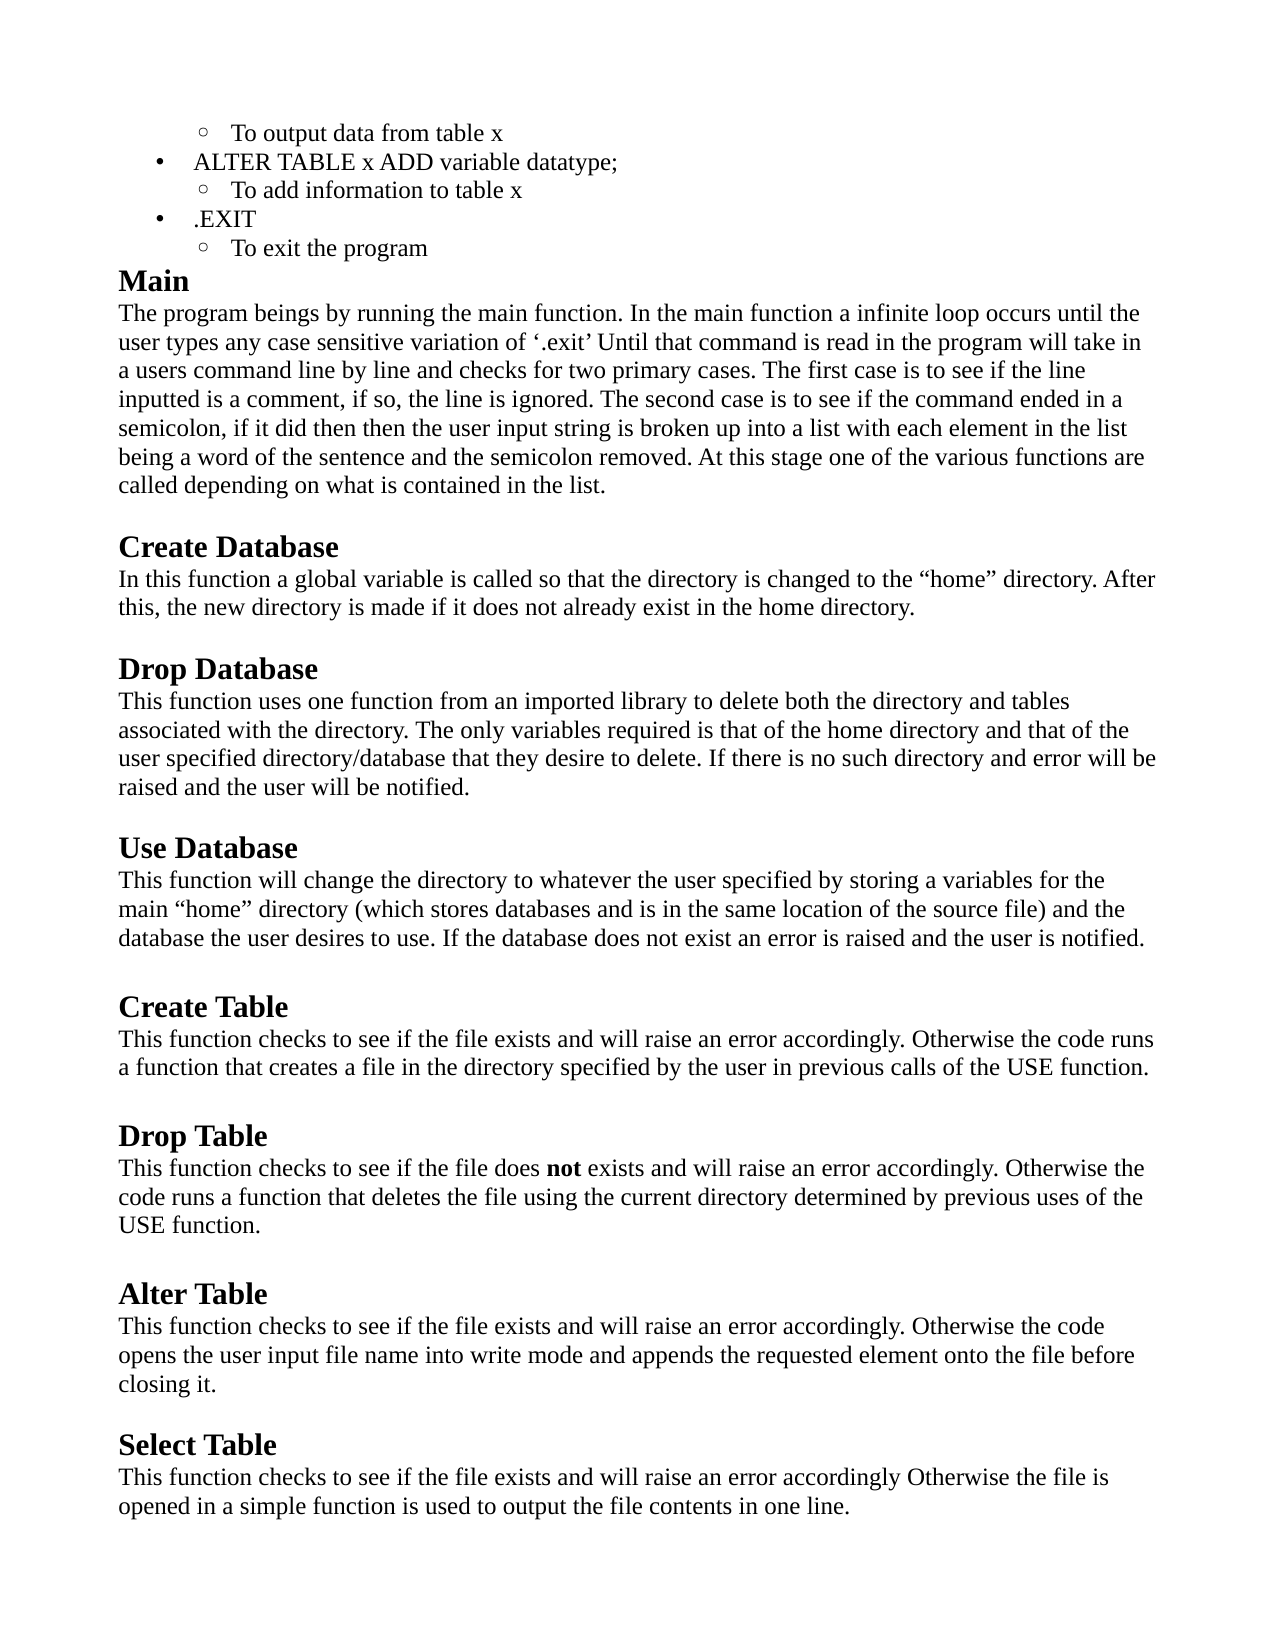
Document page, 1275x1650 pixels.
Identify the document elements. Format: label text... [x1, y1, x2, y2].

text The program beings by running the main function. In the main function a infinite loop occurs until the user types any case sensitive variation of ‘.exit’ Until that command is read in the program will take in a users command line by line and checks for two primary cases. The first case is to see if the line inputted is a comment, if so, the line is ignored. The second case is to see if the command ended in a semicolon, if it did then then the user input string is broken up into a list with each element in the list being a word of the sentence and the semicolon removed. At this stage one of the various functions are called depending on what is contained in the list. [118, 298, 1157, 528]
text Create Table [118, 988, 1157, 1024]
list .EXIT [156, 204, 1157, 233]
text This function will change the directory to whatever the user specified by storing a variables for the main “home” directory (which stores databases and is in the same location of the source file) and the database the user desires to use. If the database does not exist an error is raised and the user is notified. [118, 866, 1157, 952]
text Drop Table [118, 1117, 1157, 1153]
list To exit the program [193, 233, 1157, 262]
list To add information to table x [193, 176, 1157, 204]
list To output data from table x [193, 118, 1157, 147]
text Drop Database [118, 650, 1157, 686]
text This function checks to see if the file exists and will raise an error accordingly. Otherwise the code opens the user input file name into write mode and appends the requested element onto the file before closing it. [118, 1311, 1157, 1397]
text This function uses one function from an imported library to delete both the directory and tables associated with the directory. The only variables required is that of the home directory and that of the user specified directory/database that they desire to delete. If there is no such directory and error will be raised and the user will be notified. [118, 686, 1157, 801]
list ALTER TABLE x ADD variable datatype; [156, 147, 1157, 176]
text Select Table [118, 1426, 1157, 1462]
text Create Database In this function a global variable is called so that the directory is changed to the “home” directory. After this, the new directory is made if it does not already exist in the home directory. [118, 528, 1157, 621]
text This function checks to see if the file exists and will raise an error accordingly. Otherwise the code runs a function that creates a file in the directory specified by the user in previous calls of the USE function. [118, 1024, 1157, 1081]
text Alter Table [118, 1275, 1157, 1311]
text This function checks to see if the file exists and will raise an error accordingly Otherwise the file is opened in a simple function is used to output the file contents in one line. [118, 1462, 1157, 1520]
text Main [118, 262, 1157, 298]
text This function checks to see if the file does not exists and will raise an error accordingly. Otherwise the code runs a function that deletes the file using the current directory determined by previous uses of the USE function. [118, 1153, 1157, 1239]
text Use Database [118, 830, 1157, 866]
